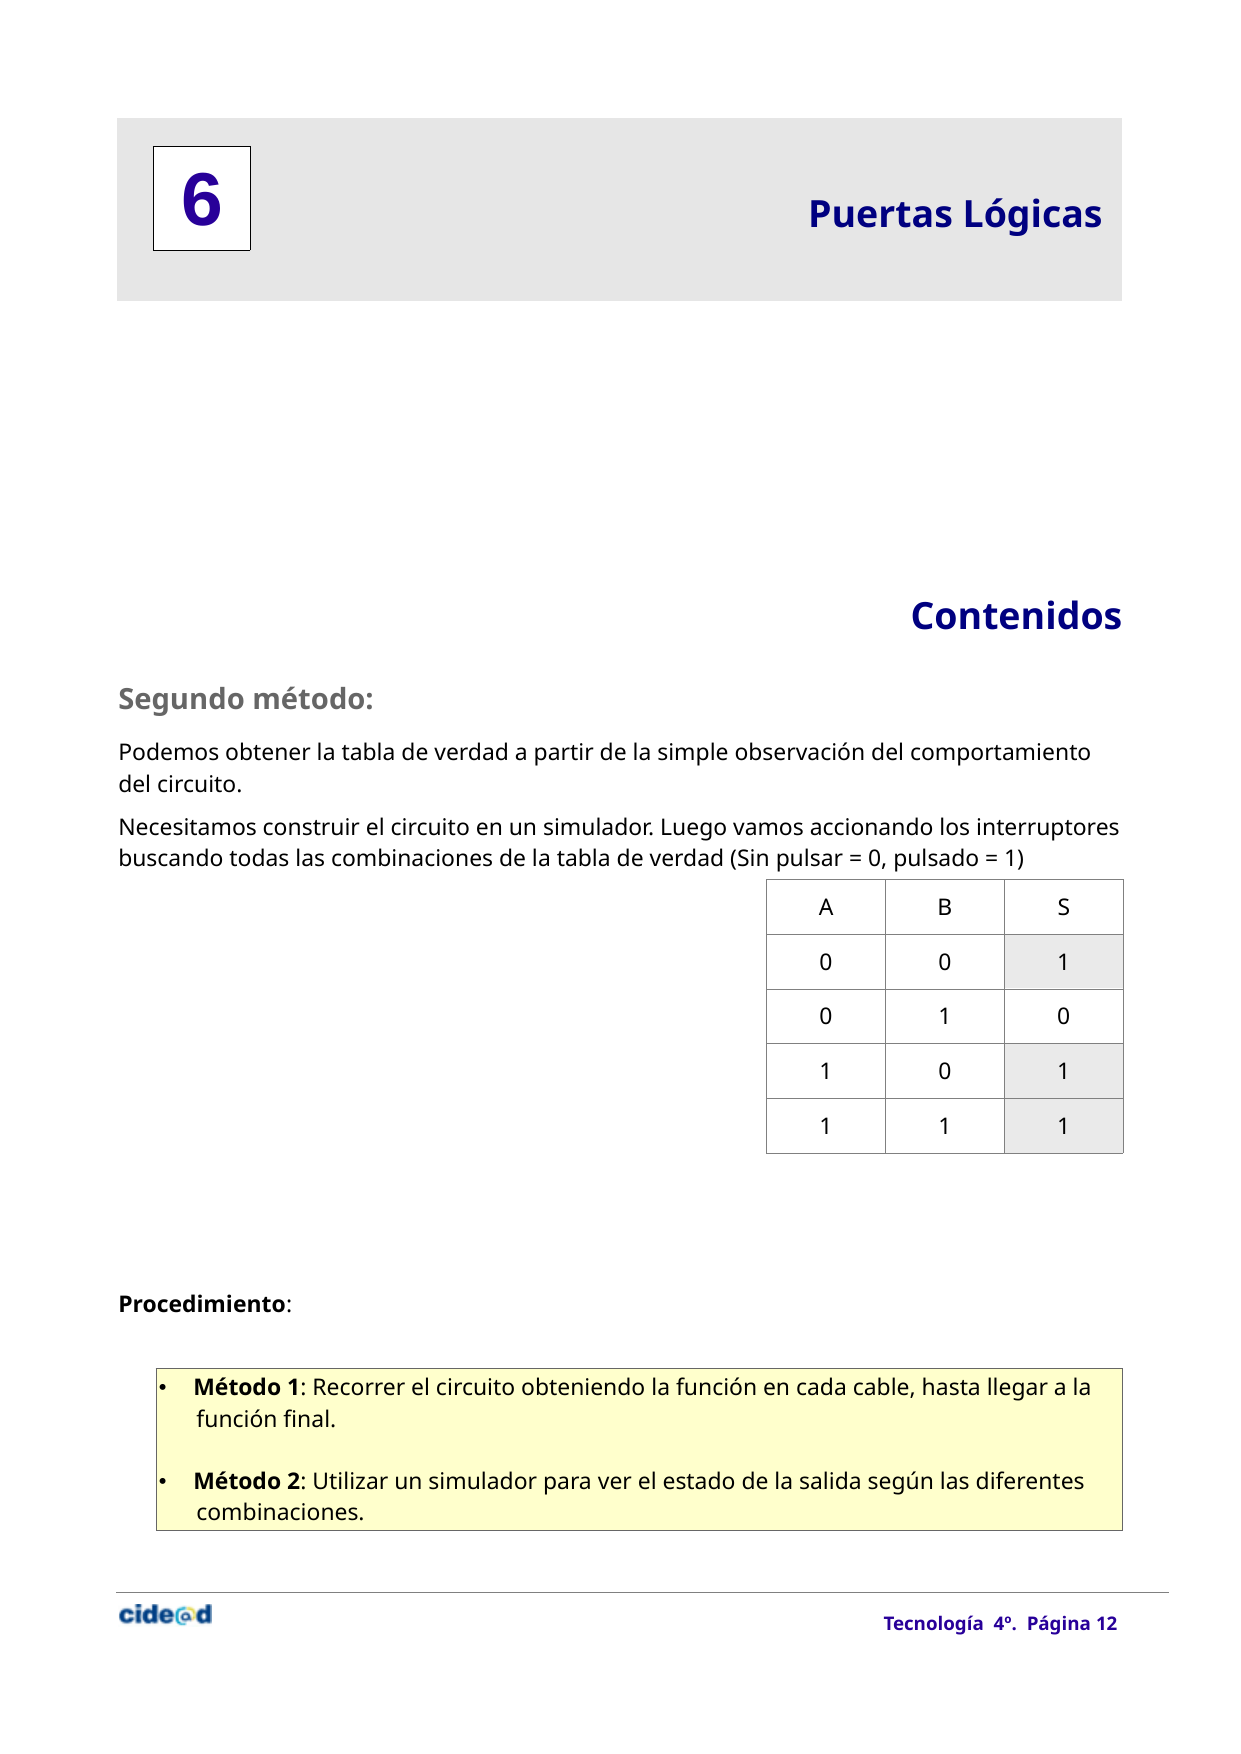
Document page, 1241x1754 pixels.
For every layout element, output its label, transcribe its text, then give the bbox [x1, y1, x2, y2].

picture [118, 1604, 212, 1627]
table_cell 0 [1005, 990, 1123, 1043]
title Contenidos [118, 590, 1122, 641]
table_cell 0 [767, 935, 885, 988]
table_cell 1 [886, 1099, 1004, 1153]
table_cell 1 [1005, 1099, 1123, 1153]
text Necesitamos construir el circuito en un simulador. Luego vamos accionando los interruptores buscando todas las combinaciones de la tabla de verdad (Sin pulsar = 0, pulsado = 1) [118, 811, 1122, 873]
table_cell 0 [767, 990, 885, 1043]
table_cell 1 [1005, 935, 1123, 988]
table_header A [767, 880, 885, 934]
text Procedimiento: [118, 1288, 1122, 1319]
text Podemos obtener la tabla de verdad a partir de la simple observación del comportamiento del circuito. [118, 736, 1122, 799]
subtitle Segundo método: [118, 678, 1122, 718]
table_header [118, 879, 766, 1196]
table_cell 1 [767, 1099, 885, 1153]
list Método 2: Utilizar un simulador para ver el estado de la salida según las diferentes combinaciones. [157, 1462, 1122, 1530]
table_cell 0 [886, 1044, 1004, 1098]
table_cell 1 [886, 990, 1004, 1043]
table_cell 1 [1005, 1044, 1123, 1098]
table_cell 1 [767, 1044, 885, 1098]
table_header S [1005, 880, 1123, 934]
table_cell 0 [886, 935, 1004, 988]
table_header B [886, 880, 1004, 934]
list Método 1: Recorrer el circuito obteniendo la función en cada cable, hasta llegar a la función final. [157, 1369, 1122, 1431]
table_header [766, 1154, 1123, 1196]
